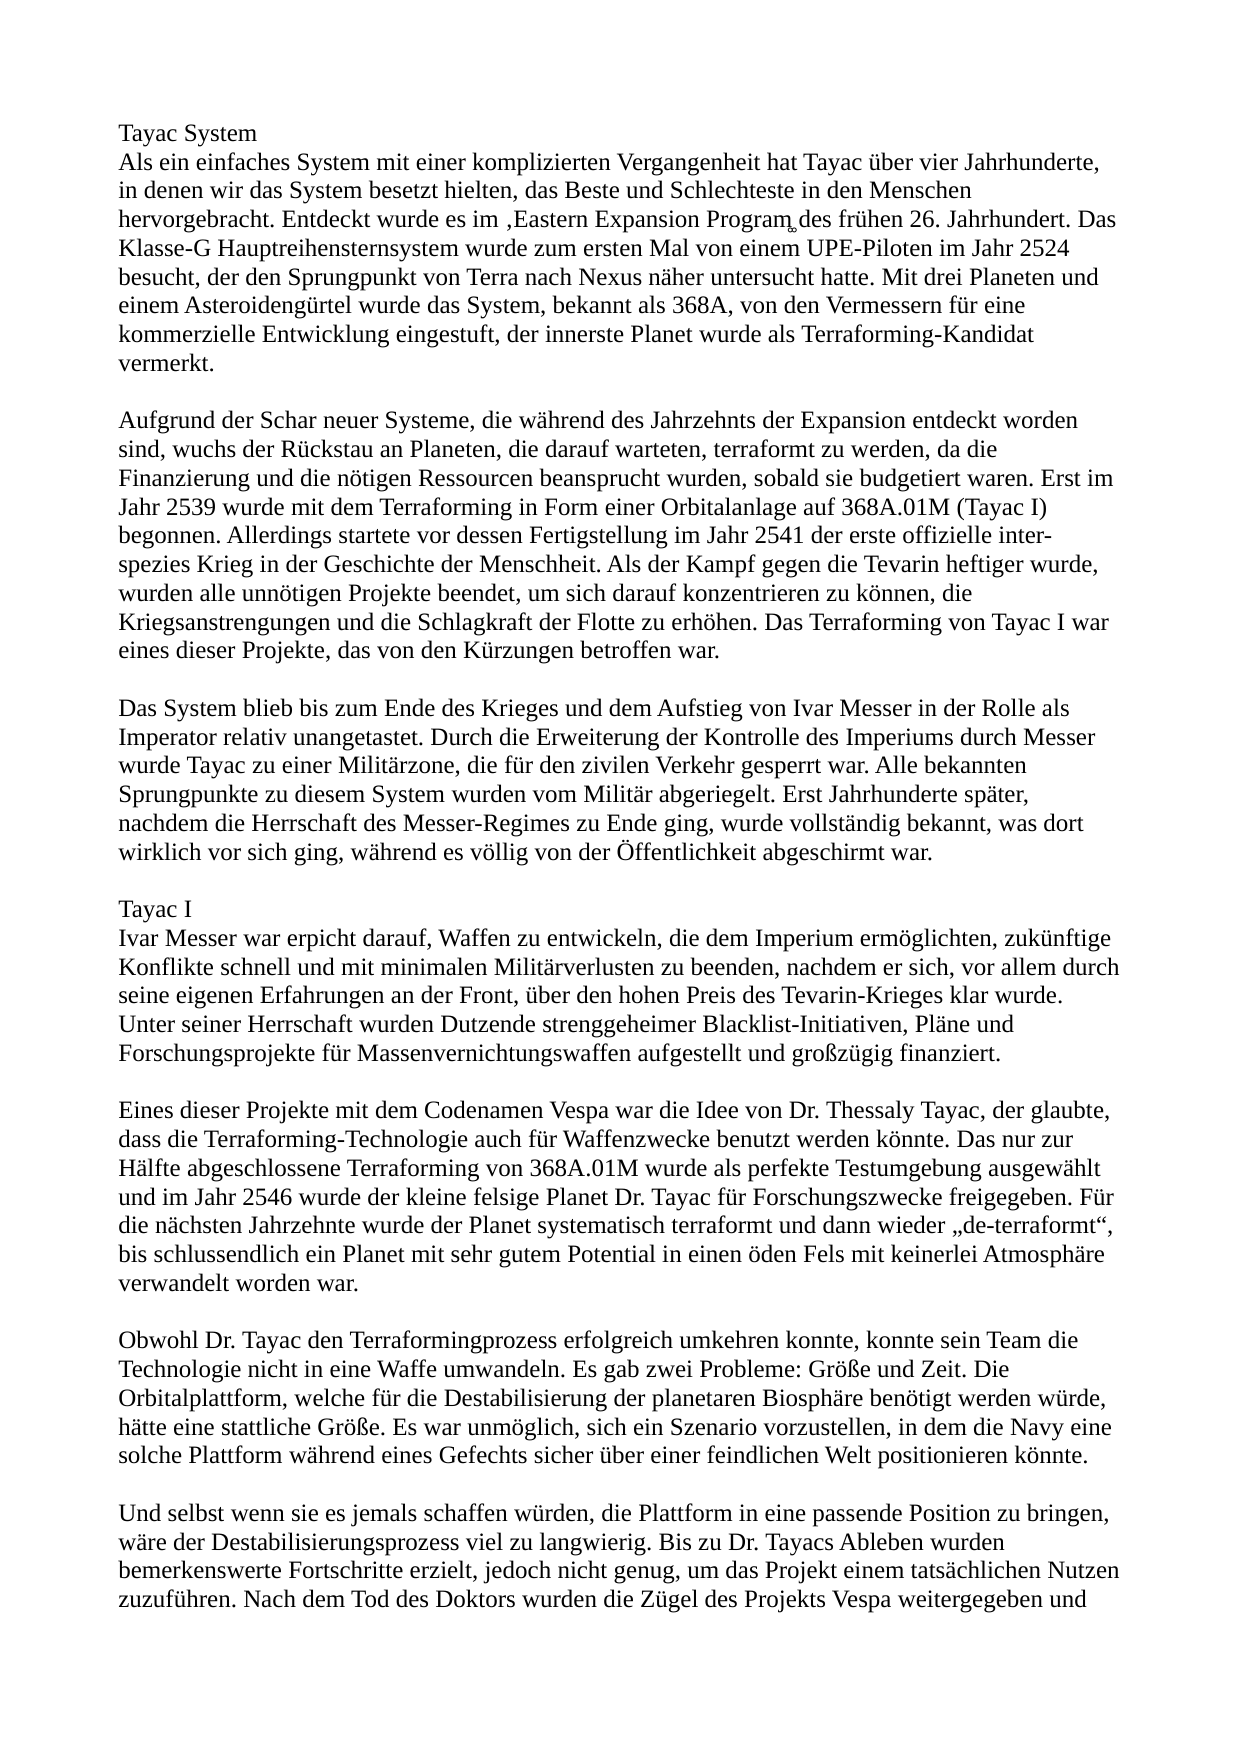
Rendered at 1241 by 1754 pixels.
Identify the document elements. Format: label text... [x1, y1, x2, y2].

text Obwohl Dr. Tayac den Terraformingprozess erfolgreich umkehren konnte, konnte sein Team die Technologie nicht in eine Waffe umwandeln. Es gab zwei Probleme: Größe und Zeit. Die Orbitalplattform, welche für die Destabilisierung der planetaren Biosphäre benötigt werden würde, hätte eine stattliche Größe. Es war unmöglich, sich ein Szenario vorzustellen, in dem die Navy eine solche Plattform während eines Gefechts sicher über einer feindlichen Welt positionieren könnte. [118, 1326, 1122, 1469]
text Eines dieser Projekte mit dem Codenamen Vespa war die Idee von Dr. Thessaly Tayac, der glaubte, dass die Terraforming-Technologie auch für Waffenzwecke benutzt werden könnte. Das nur zur Hälfte abgeschlossene Terraforming von 368A.01M wurde als perfekte Testumgebung ausgewählt und im Jahr 2546 wurde der kleine felsige Planet Dr. Tayac für Forschungszwecke freigegeben. Für die nächsten Jahrzehnte wurde der Planet systematisch terraformt und dann wieder „de-terraformt“, bis schlussendlich ein Planet mit sehr gutem Potential in einen öden Fels mit keinerlei Atmosphäre verwandelt worden war. [118, 1096, 1122, 1297]
text Als ein einfaches System mit einer komplizierten Vergangenheit hat Tayac über vier Jahrhunderte, in denen wir das System besetzt hielten, das Beste und Schlechteste in den Menschen hervorgebracht. Entdeckt wurde es im ‚Eastern Expansion Program͚ des frühen 26. Jahrhundert. Das Klasse-G Hauptreihensternsystem wurde zum ersten Mal von einem UPE-Piloten im Jahr 2524 besucht, der den Sprungpunkt von Terra nach Nexus näher untersucht hatte. Mit drei Planeten und einem Asteroidengürtel wurde das System, bekannt als 368A, von den Vermessern für eine kommerzielle Entwicklung eingestuft, der innerste Planet wurde als Terraforming-Kandidat vermerkt. [118, 147, 1122, 377]
text Aufgrund der Schar neuer Systeme, die während des Jahrzehnts der Expansion entdeckt worden sind, wuchs der Rückstau an Planeten, die darauf warteten, terraformt zu werden, da die Finanzierung und die nötigen Ressourcen beansprucht wurden, sobald sie budgetiert waren. Erst im Jahr 2539 wurde mit dem Terraforming in Form einer Orbitalanlage auf 368A.01M (Tayac I) begonnen. Allerdings startete vor dessen Fertigstellung im Jahr 2541 der erste offizielle inter-spezies Krieg in der Geschichte der Menschheit. Als der Kampf gegen die Tevarin heftiger wurde, wurden alle unnötigen Projekte beendet, um sich darauf konzentrieren zu können, die Kriegsanstrengungen und die Schlagkraft der Flotte zu erhöhen. Das Terraforming von Tayac I war eines dieser Projekte, das von den Kürzungen betroffen war. [118, 406, 1122, 664]
text Und selbst wenn sie es jemals schaffen würden, die Plattform in eine passende Position zu bringen, wäre der Destabilisierungsprozess viel zu langwierig. Bis zu Dr. Tayacs Ableben wurden bemerkenswerte Fortschritte erzielt, jedoch nicht genug, um das Projekt einem tatsächlichen Nutzen zuzuführen. Nach dem Tod des Doktors wurden die Zügel des Projekts Vespa weitergegeben und [118, 1498, 1122, 1613]
text Tayac I [118, 894, 1122, 923]
text Ivar Messer war erpicht darauf, Waffen zu entwickeln, die dem Imperium ermöglichten, zukünftige Konflikte schnell und mit minimalen Militärverlusten zu beenden, nachdem er sich, vor allem durch seine eigenen Erfahrungen an der Front, über den hohen Preis des Tevarin-Krieges klar wurde. Unter seiner Herrschaft wurden Dutzende strenggeheimer Blacklist-Initiativen, Pläne und Forschungsprojekte für Massenvernichtungswaffen aufgestellt und großzügig finanziert. [118, 923, 1122, 1067]
text Tayac System [118, 118, 1122, 147]
text Das System blieb bis zum Ende des Krieges und dem Aufstieg von Ivar Messer in der Rolle als Imperator relativ unangetastet. Durch die Erweiterung der Kontrolle des Imperiums durch Messer wurde Tayac zu einer Militärzone, die für den zivilen Verkehr gesperrt war. Alle bekannten Sprungpunkte zu diesem System wurden vom Militär abgeriegelt. Erst Jahrhunderte später, nachdem die Herrschaft des Messer-Regimes zu Ende ging, wurde vollständig bekannt, was dort wirklich vor sich ging, während es völlig von der Öffentlichkeit abgeschirmt war. [118, 693, 1122, 866]
